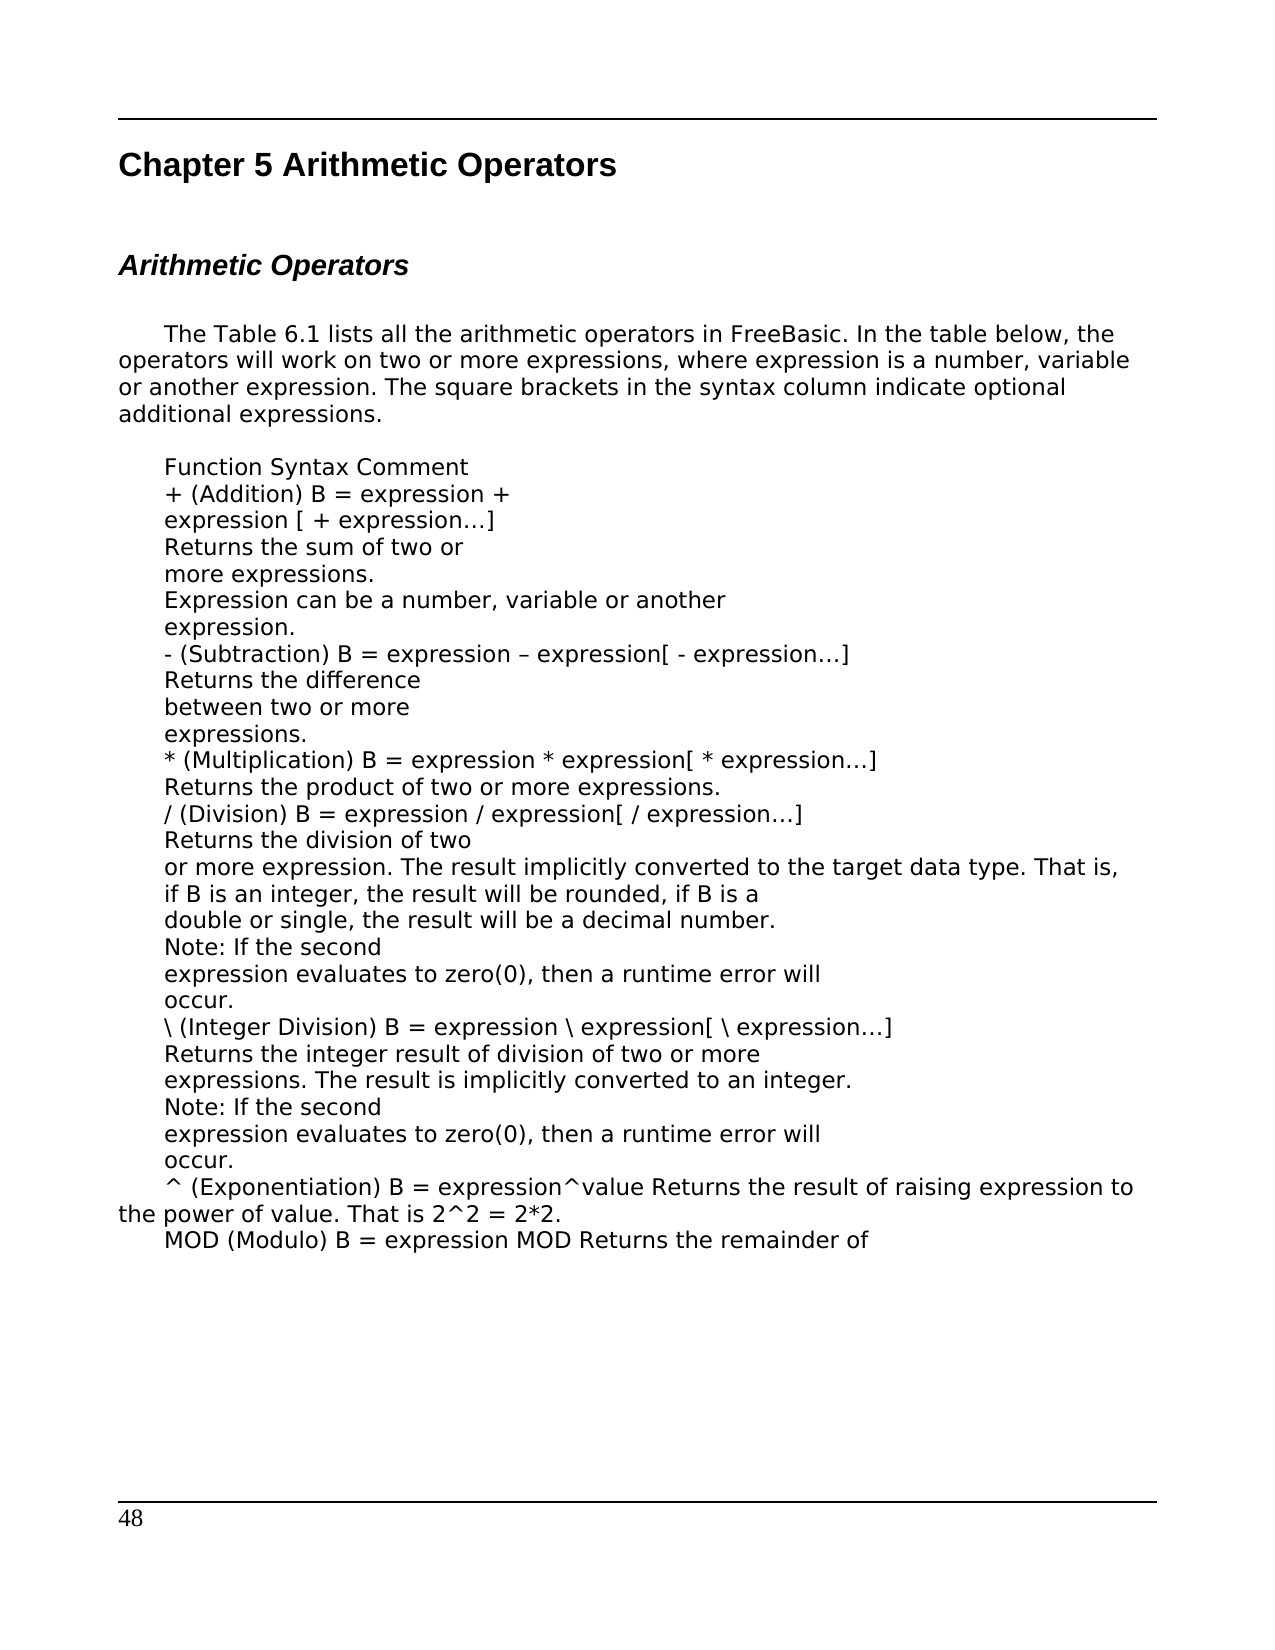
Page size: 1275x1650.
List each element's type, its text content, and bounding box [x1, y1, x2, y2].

text expression. [118, 614, 1157, 641]
text / (Division) B = expression / expression[ / expression…] [118, 801, 1157, 827]
text ^ (Exponentiation) B = expression^value Returns the result of raising expression to the power of value. That is 2^2 = 2*2. [118, 1174, 1157, 1227]
text Note: If the second [118, 1094, 1157, 1121]
text occur. [118, 987, 1157, 1014]
text \ (Integer Division) B = expression \ expression[ \ expression…] [118, 1014, 1157, 1041]
text more expressions. [118, 561, 1157, 587]
text Note: If the second [118, 934, 1157, 961]
text double or single, the result will be a decimal number. [118, 907, 1157, 934]
text * (Multiplication) B = expression * expression[ * expression…] [118, 747, 1157, 774]
text MOD (Modulo) B = expression MOD Returns the remainder of [118, 1227, 1157, 1254]
subtitle Chapter 5 Arithmetic Operators [118, 145, 1157, 184]
text The Table 6.1 lists all the arithmetic operators in FreeBasic. In the table below, the operators will work on two or more expressions, where expression is a number, variable or another expression. The square brackets in the syntax column indicate optional additional expressions. [118, 321, 1157, 427]
text + (Addition) B = expression + [118, 481, 1157, 507]
text Returns the sum of two or [118, 534, 1157, 561]
text Returns the division of two [118, 827, 1157, 854]
text Returns the difference [118, 667, 1157, 694]
text Returns the product of two or more expressions. [118, 774, 1157, 801]
text - (Subtraction) B = expression – expression[ - expression…] [118, 641, 1157, 667]
text if B is an integer, the result will be rounded, if B is a [118, 881, 1157, 907]
text Returns the integer result of division of two or more [118, 1041, 1157, 1067]
text Function Syntax Comment [118, 454, 1157, 481]
text or more expression. The result implicitly converted to the target data type. That is, [118, 854, 1157, 881]
text expression evaluates to zero(0), then a runtime error will [118, 961, 1157, 987]
subtitle Arithmetic Operators [118, 248, 1157, 282]
text expression [ + expression…] [118, 507, 1157, 534]
text expression evaluates to zero(0), then a runtime error will [118, 1121, 1157, 1147]
text between two or more [118, 694, 1157, 721]
text Expression can be a number, variable or another [118, 587, 1157, 614]
text occur. [118, 1147, 1157, 1174]
text expressions. The result is implicitly converted to an integer. [118, 1067, 1157, 1094]
text expressions. [118, 721, 1157, 747]
